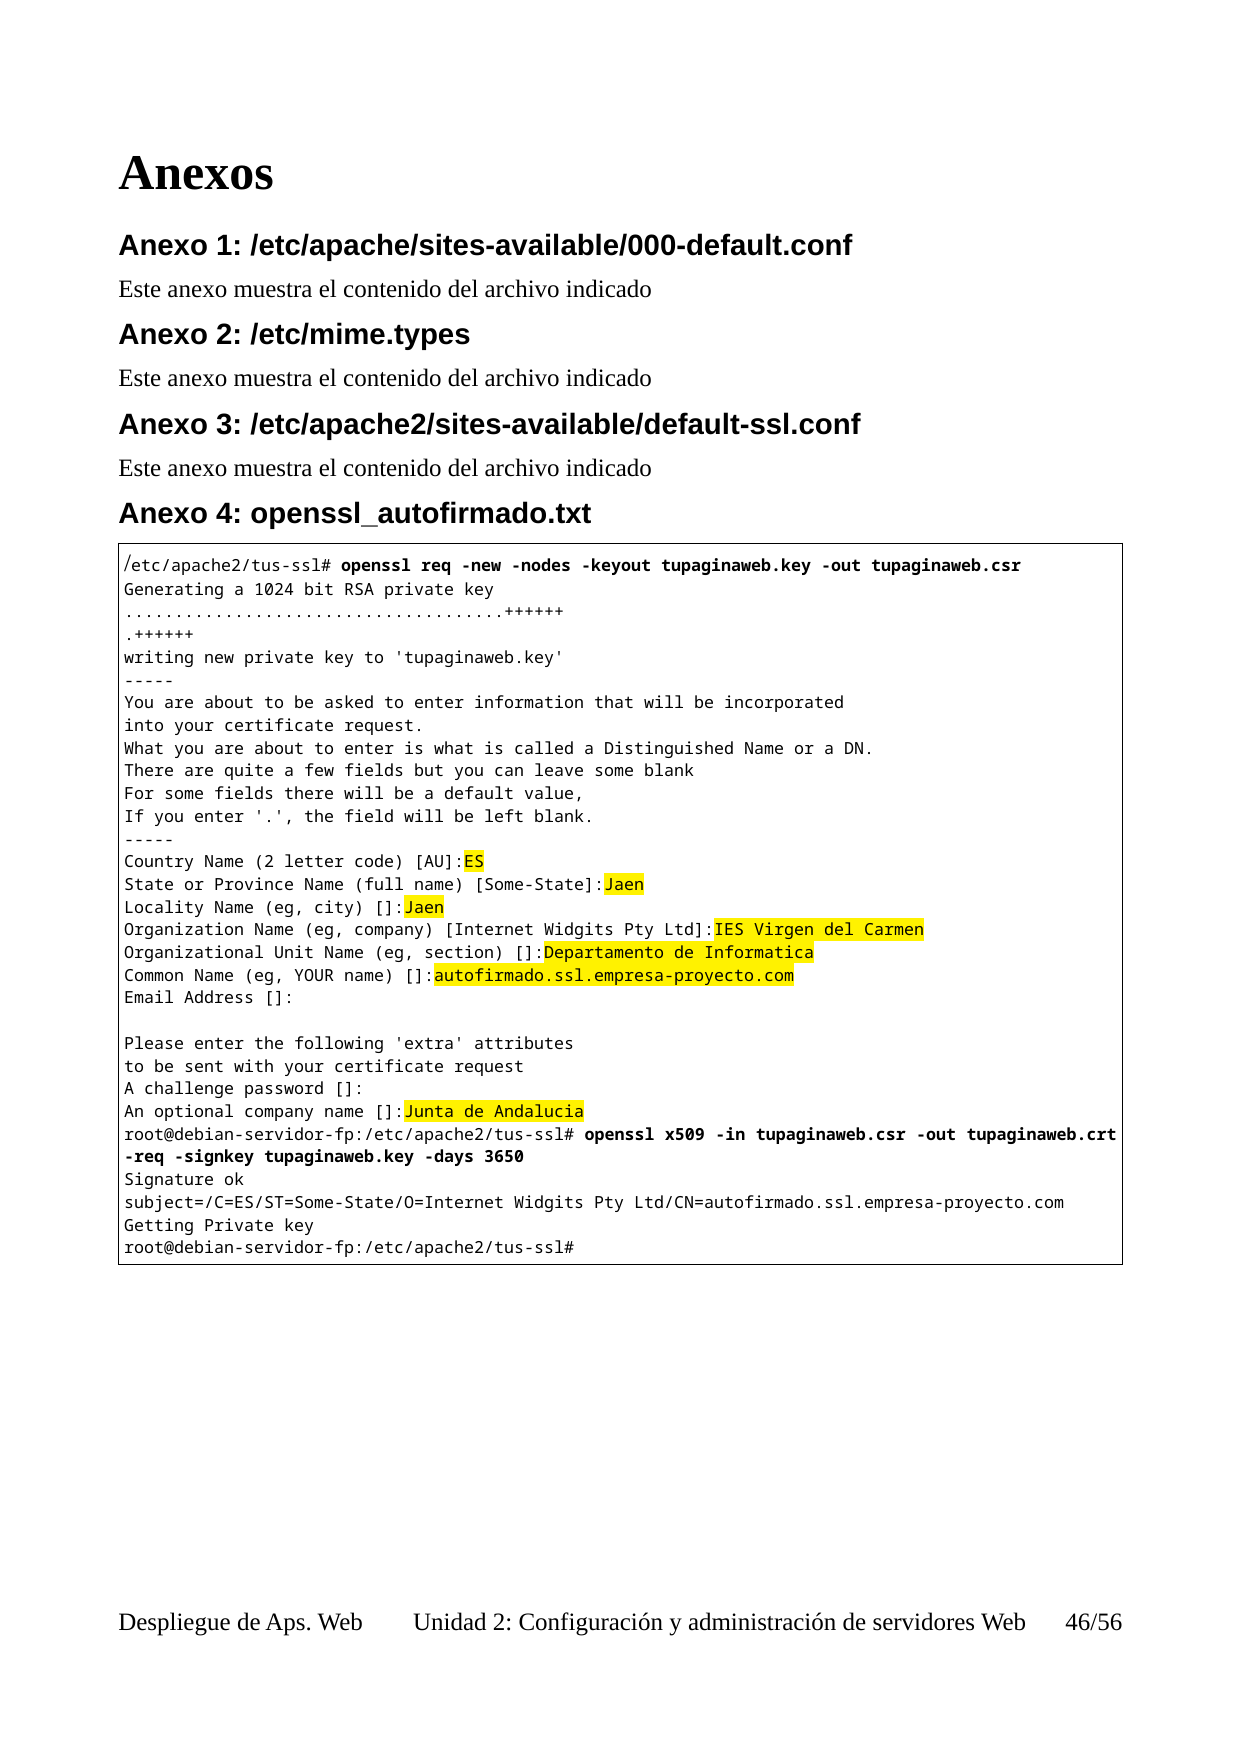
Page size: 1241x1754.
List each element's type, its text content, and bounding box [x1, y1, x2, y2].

subtitle Anexo 2: /etc/mime.types [118, 317, 1122, 351]
table_header /etc/apache2/tus-ssl# openssl req -new -nodes -keyout tupaginaweb.key -out tupaginaweb.csr Generating a 1024 bit RSA private key ......................................++++++ .++++++ writing new private key to 'tupaginaweb.key' ----- You are about to be asked to enter information that will be incorporated into your certificate request. What you are about to enter is what is called a Distinguished Name or a DN. There are quite a few fields but you can leave some blank For some fields there will be a default value, If you enter '.', the field will be left blank. ----- Country Name (2 letter code) [AU]:ES State or Province Name (full name) [Some-State]:Jaen Locality Name (eg, city) []:Jaen Organization Name (eg, company) [Internet Widgits Pty Ltd]:IES Virgen del Carmen Organizational Unit Name (eg, section) []:Departamento de Informatica Common Name (eg, YOUR name) []:autofirmado.ssl.empresa-proyecto.com Email Address []: Please enter the following 'extra' attributes to be sent with your certificate request A challenge password []: An optional company name []:Junta de Andalucia root@debian-servidor-fp:/etc/apache2/tus-ssl# openssl x509 -in tupaginaweb.csr -out tupaginaweb.crt -req -signkey tupaginaweb.key -days 3650 Signature ok subject=/C=ES/ST=Some-State/O=Internet Widgits Pty Ltd/CN=autofirmado.ssl.empresa-proyecto.com Getting Private key root@debian-servidor-fp:/etc/apache2/tus-ssl# [119, 544, 1122, 1264]
text Este anexo muestra el contenido del archivo indicado [118, 453, 1122, 482]
subtitle Anexo 4: openssl_autofirmado.txt [118, 496, 1122, 530]
subtitle Anexos [118, 143, 1122, 201]
subtitle Anexo 1: /etc/apache/sites-available/000-default.conf [118, 228, 1122, 261]
text Este anexo muestra el contenido del archivo indicado [118, 363, 1122, 392]
subtitle Anexo 3: /etc/apache2/sites-available/default-ssl.conf [118, 407, 1122, 441]
text Este anexo muestra el contenido del archivo indicado [118, 274, 1122, 303]
